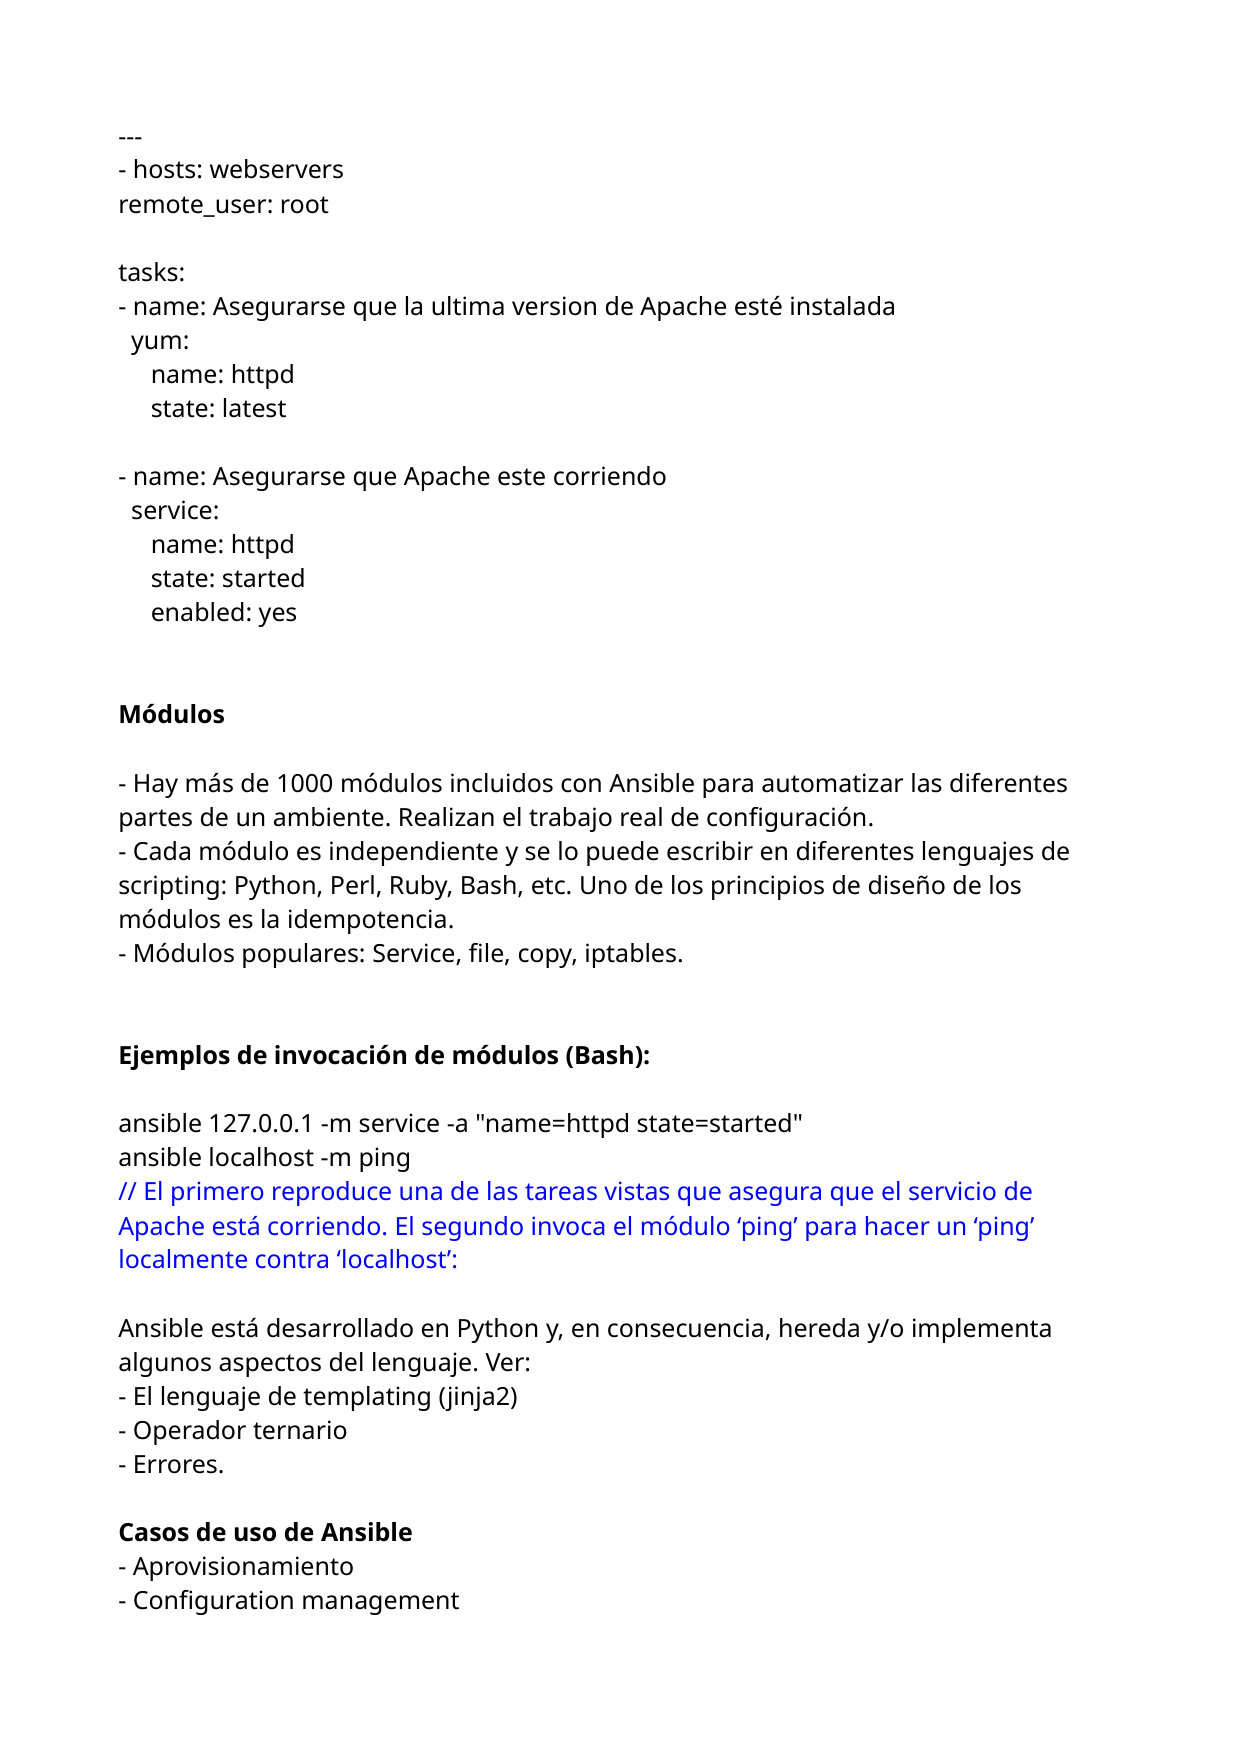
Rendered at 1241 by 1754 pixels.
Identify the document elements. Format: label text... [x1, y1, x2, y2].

text enabled: yes [118, 595, 1122, 629]
text remote_user: root [118, 186, 1122, 220]
text - Operador ternario [118, 1412, 1122, 1447]
text ansible 127.0.0.1 -m service -a "name=httpd state=started" [118, 1106, 1122, 1140]
text - name: Asegurarse que Apache este corriendo [118, 459, 1122, 493]
text Ejemplos de invocación de módulos (Bash): [118, 1038, 1122, 1072]
text - Hay más de 1000 módulos incluidos con Ansible para automatizar las diferentes partes de un ambiente. Realizan el trabajo real de configuración. [118, 765, 1122, 833]
text - Aprovisionamiento [118, 1549, 1122, 1583]
text name: httpd [118, 527, 1122, 561]
text service: [118, 493, 1122, 527]
text - Módulos populares: Service, file, copy, iptables. [118, 936, 1122, 970]
text - El lenguaje de templating (jinja2) [118, 1378, 1122, 1412]
text state: latest [118, 391, 1122, 425]
text Ansible está desarrollado en Python y, en consecuencia, hereda y/o implementa algunos aspectos del lenguaje. Ver: [118, 1310, 1122, 1378]
text - Errores. [118, 1447, 1122, 1481]
text --- [118, 118, 1122, 152]
text yum: [118, 322, 1122, 357]
text // El primero reproduce una de las tareas vistas que asegura que el servicio de Apache está corriendo. El segundo invoca el módulo ‘ping’ para hacer un ‘ping’ localmente contra ‘localhost’: [118, 1174, 1122, 1276]
text Casos de uso de Ansible [118, 1515, 1122, 1549]
text - Cada módulo es independiente y se lo puede escribir en diferentes lenguajes de scripting: Python, Perl, Ruby, Bash, etc. Uno de los principios de diseño de los módulos es la idempotencia. [118, 833, 1122, 936]
text ansible localhost -m ping [118, 1140, 1122, 1174]
text tasks: [118, 254, 1122, 288]
text - Configuration management [118, 1583, 1122, 1617]
text state: started [118, 561, 1122, 595]
text name: httpd [118, 357, 1122, 391]
text - hosts: webservers [118, 152, 1122, 186]
text - name: Asegurarse que la ultima version de Apache esté instalada [118, 288, 1122, 322]
text Módulos [118, 697, 1122, 731]
